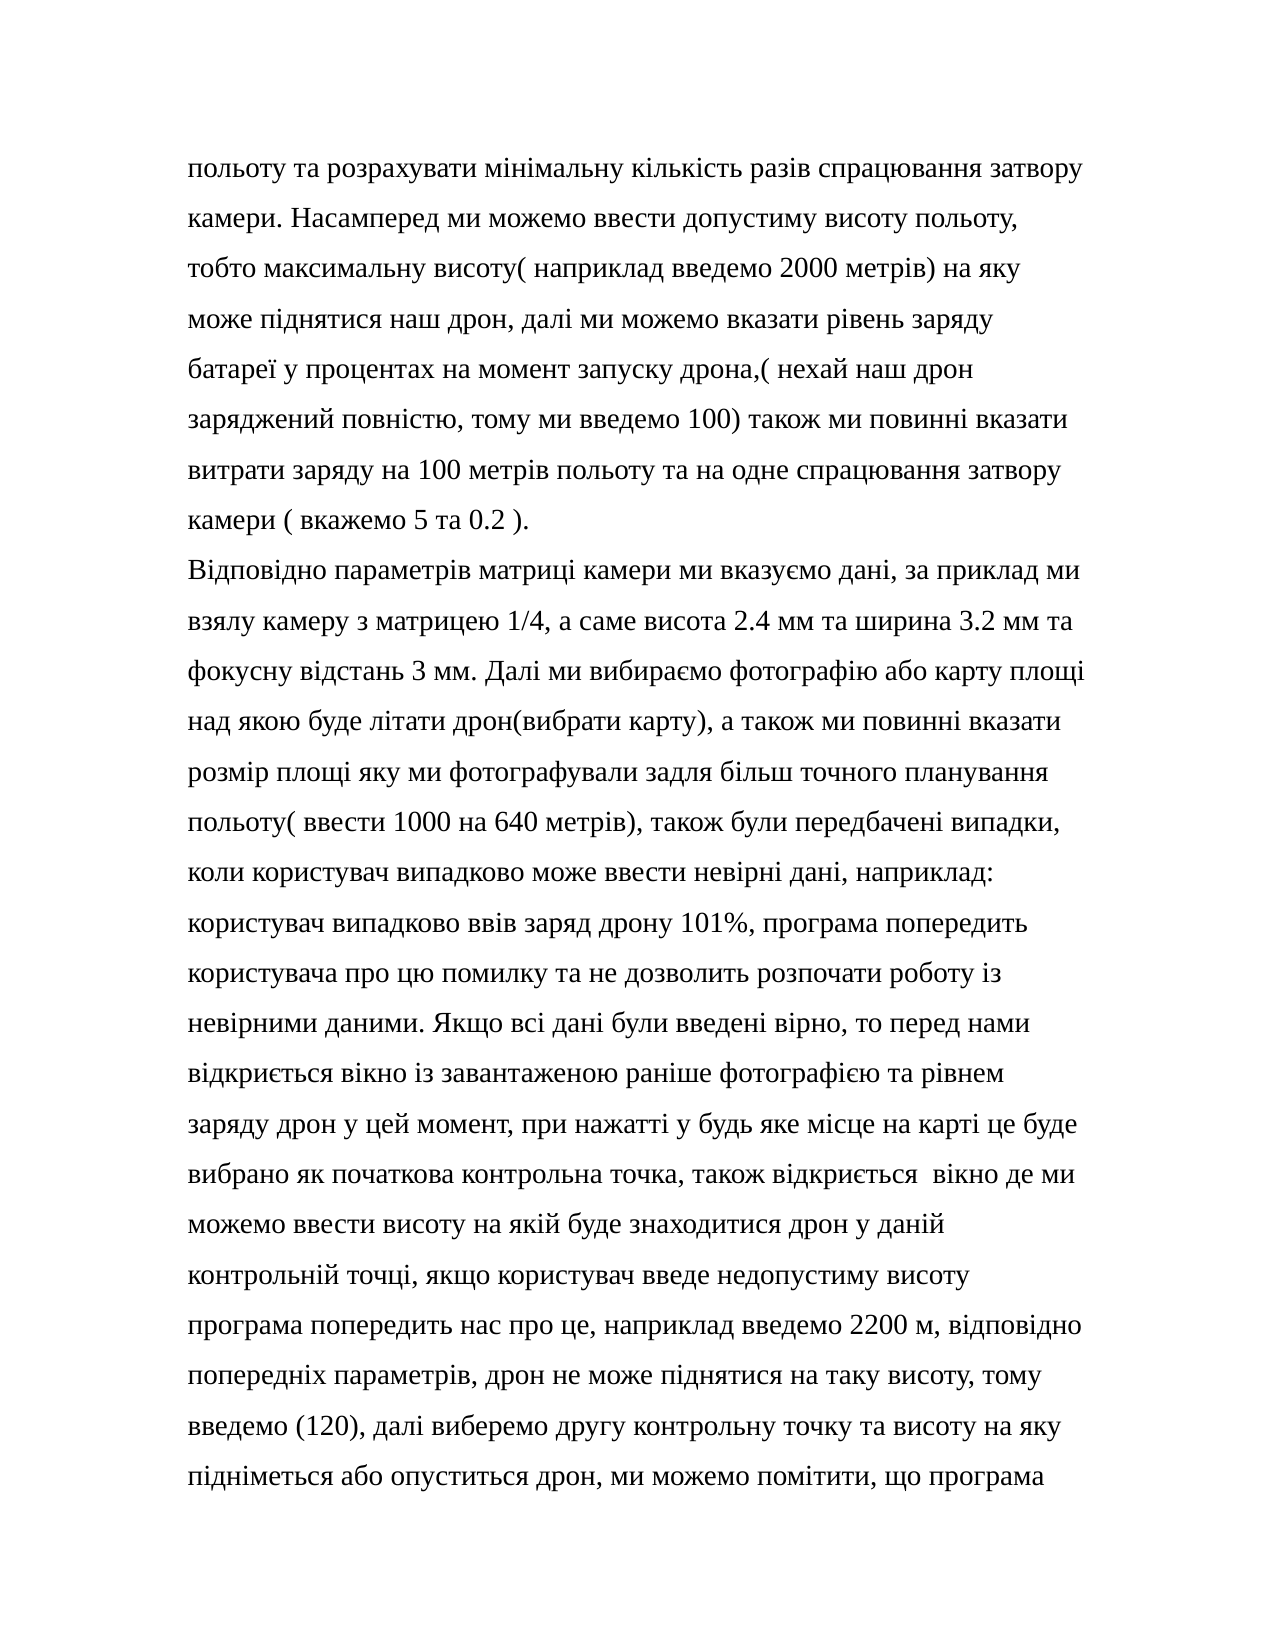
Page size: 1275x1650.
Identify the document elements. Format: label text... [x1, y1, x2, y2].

text Відповідно параметрів матриці камери ми вказуємо дані, за приклад ми взялу камеру з матрицею 1/4, а саме висота 2.4 мм та ширина 3.2 мм та фокусну відстань 3 мм. Далі ми вибираємо фотографію або карту площі над якою буде літати дрон(вибрати карту), а також ми повинні вказати розмір площі яку ми фотографували задля більш точного планування польоту( ввести 1000 на 640 метрів), також були передбачені випадки, коли користувач випадково може ввести невірні дані, наприклад: користувач випадково ввів заряд дрону 101%, програма попередить користувача про цю помилку та не дозволить розпочати роботу із невірними даними. Якщо всі дані були введені вірно, то перед нами відкриється вікно із завантаженою раніше фотографією та рівнем заряду дрон у цей момент, при нажатті у будь яке місце на карті це буде вибрано як початкова контрольна точка, також відкриється вікно де ми можемо ввести висоту на якій буде знаходитися дрон у даній контрольній точці, якщо користувач введе недопустиму висоту програма попередить нас про це, наприклад введемо 2200 м, відповідно попередніх параметрів, дрон не може піднятися на таку висоту, тому введемо (120), далі виберемо другу контрольну точку та висоту на яку підніметься або опуститься дрон, ми можемо помітити, що програма [187, 552, 1087, 1492]
text польоту та розрахувати мінімальну кількість разів спрацювання затвору камери. Насамперед ми можемо ввести допустиму висоту польоту, тобто максимальну висоту( наприклад введемо 2000 метрів) на яку може піднятися наш дрон, далі ми можемо вказати рівень заряду батареї у процентах на момент запуску дрона,( нехай наш дрон заряджений повністю, тому ми введемо 100) також ми повинні вказати витрати заряду на 100 метрів польоту та на одне спрацювання затвору камери ( вкажемо 5 та 0.2 ). [187, 150, 1087, 536]
